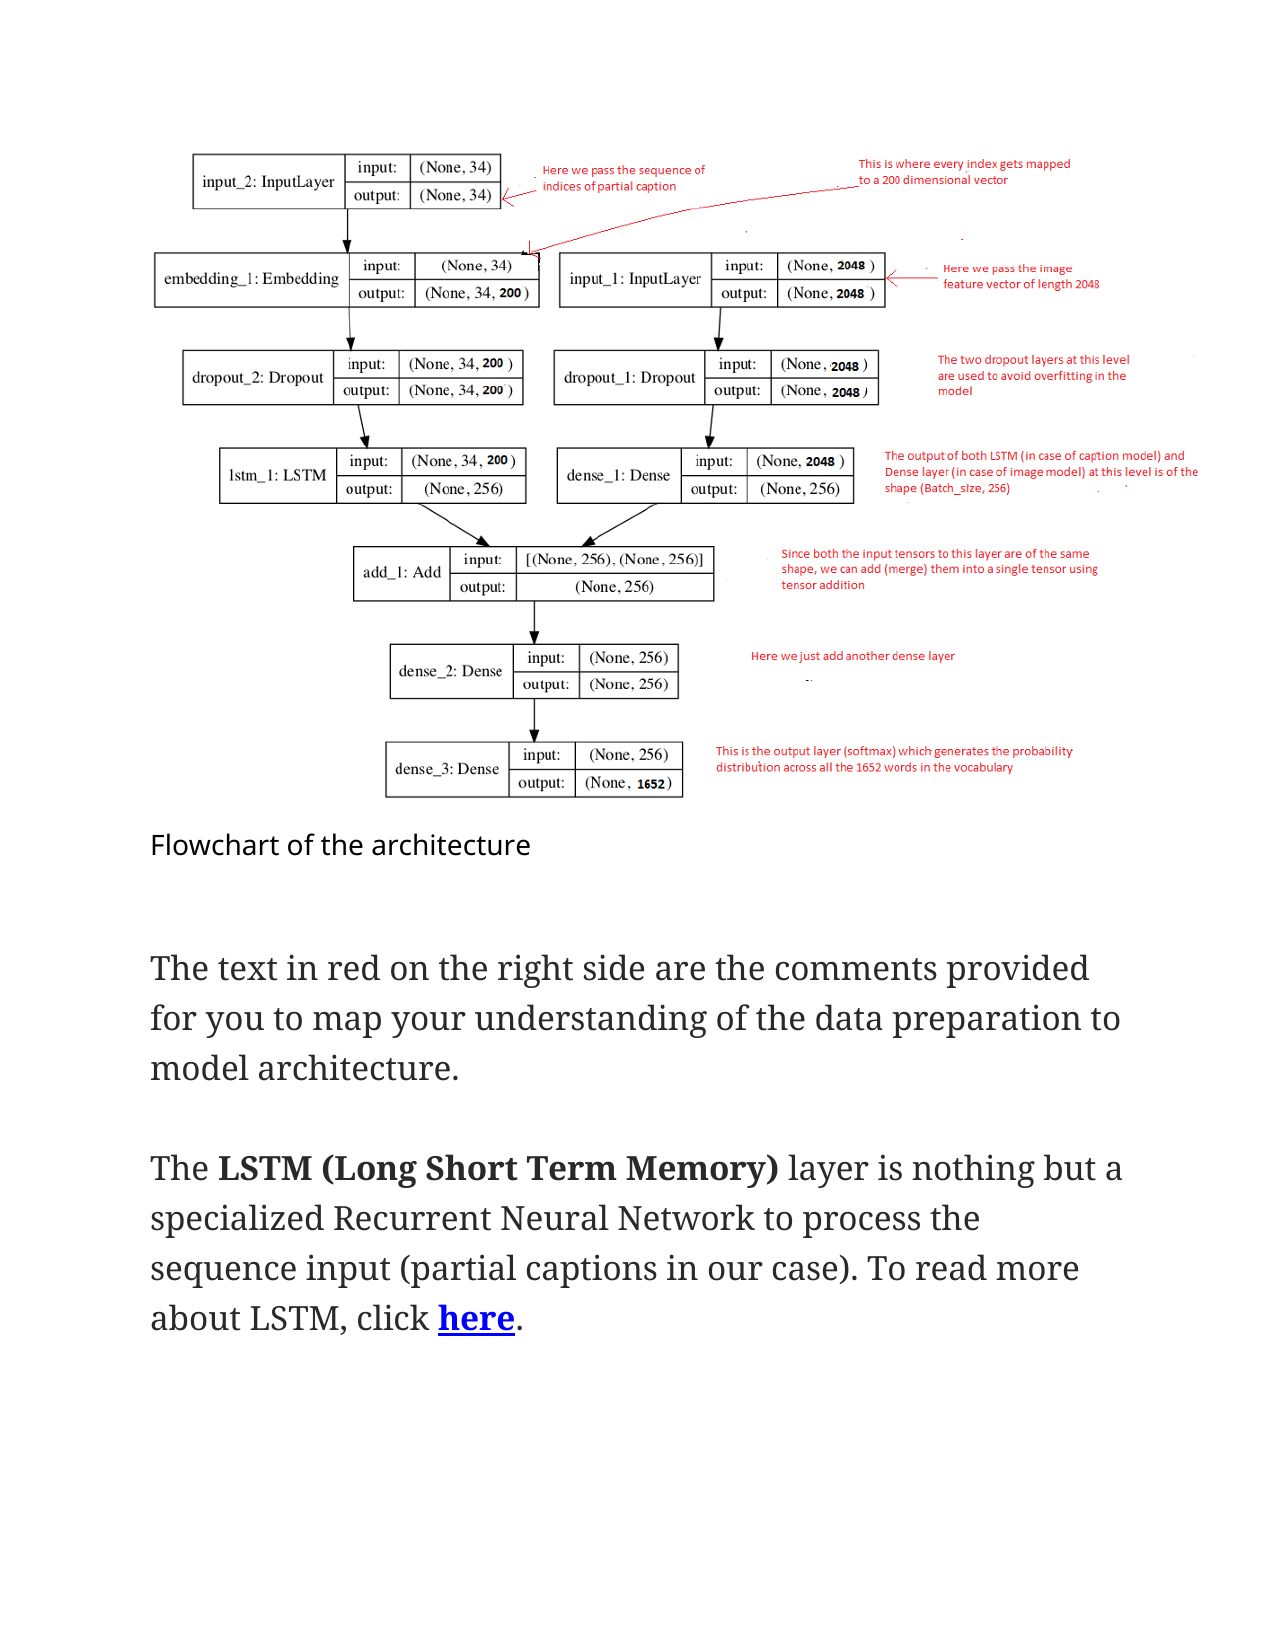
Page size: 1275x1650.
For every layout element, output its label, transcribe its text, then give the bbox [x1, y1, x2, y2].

text Flowchart of the architecture [150, 826, 1125, 864]
text The LSTM (Long Short Term Memory) layer is nothing but a specialized Recurrent Neural Network to process the sequence input (partial captions in our case). To read more about LSTM, click here. [150, 1141, 1125, 1341]
text The text in red on the right side are the comments provided for you to map your understanding of the data preparation to model architecture. [150, 941, 1125, 1091]
